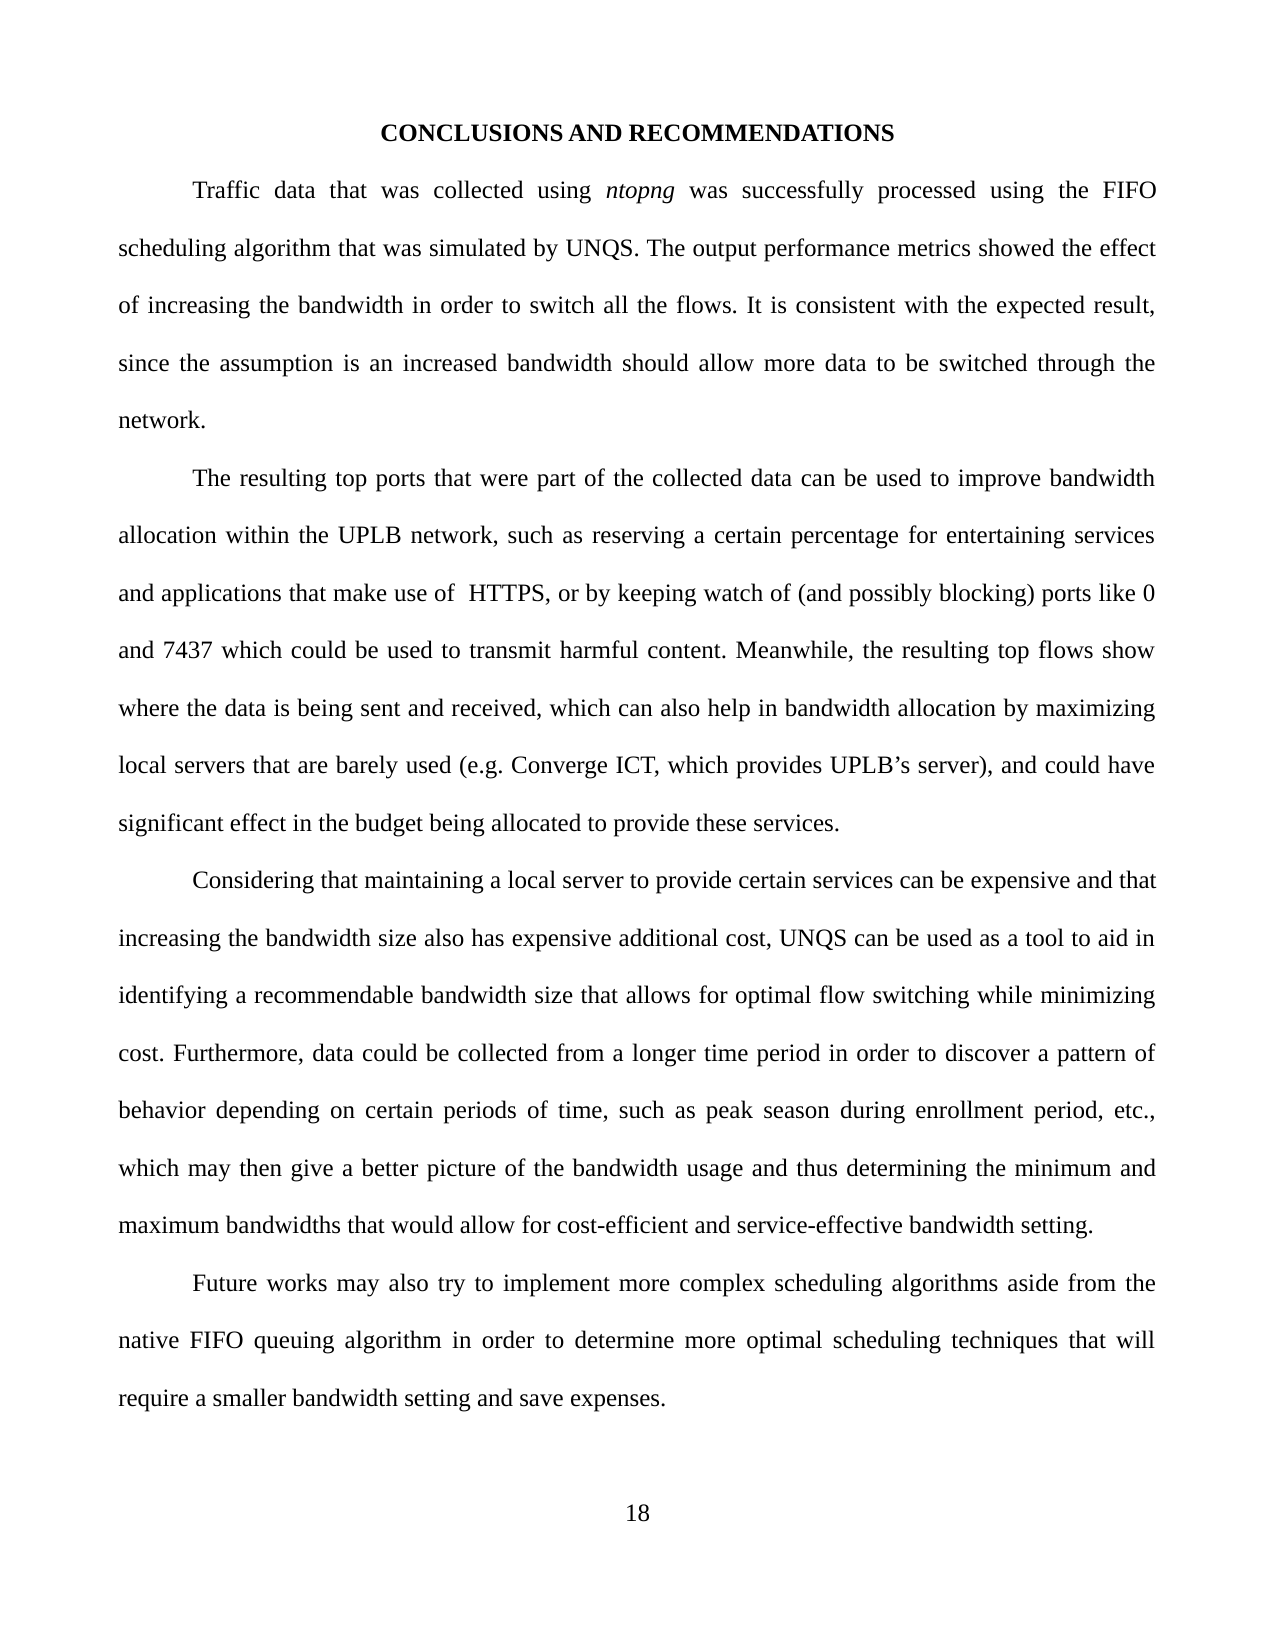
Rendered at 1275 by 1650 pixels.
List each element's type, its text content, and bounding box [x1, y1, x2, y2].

text Traffic data that was collected using ntopng was successfully processed using the FIFO scheduling algorithm that was simulated by UNQS. The output performance metrics showed the effect of increasing the bandwidth in order to switch all the flows. It is consistent with the expected result, since the assumption is an increased bandwidth should allow more data to be switched through the network. [118, 176, 1157, 434]
text 18 [118, 1498, 1157, 1527]
text CONCLUSIONS AND RECOMMENDATIONS [118, 118, 1157, 147]
text The resulting top ports that were part of the collected data can be used to improve bandwidth allocation within the UPLB network, such as reserving a certain percentage for entertaining services and applications that make use of HTTPS, or by keeping watch of (and possibly blocking) ports like 0 and 7437 which could be used to transmit harmful content. Meanwhile, the resulting top flows show where the data is being sent and received, which can also help in bandwidth allocation by maximizing local servers that are barely used (e.g. Converge ICT, which provides UPLB’s server), and could have significant effect in the budget being allocated to provide these services. [118, 463, 1157, 837]
text Considering that maintaining a local server to provide certain services can be expensive and that increasing the bandwidth size also has expensive additional cost, UNQS can be used as a tool to aid in identifying a recommendable bandwidth size that allows for optimal flow switching while minimizing cost. Furthermore, data could be collected from a longer time period in order to discover a pattern of behavior depending on certain periods of time, such as peak season during enrollment period, etc., which may then give a better picture of the bandwidth usage and thus determining the minimum and maximum bandwidths that would allow for cost-efficient and service-effective bandwidth setting. [118, 866, 1157, 1239]
text Future works may also try to implement more complex scheduling algorithms aside from the native FIFO queuing algorithm in order to determine more optimal scheduling techniques that will require a smaller bandwidth setting and save expenses. [118, 1268, 1157, 1412]
